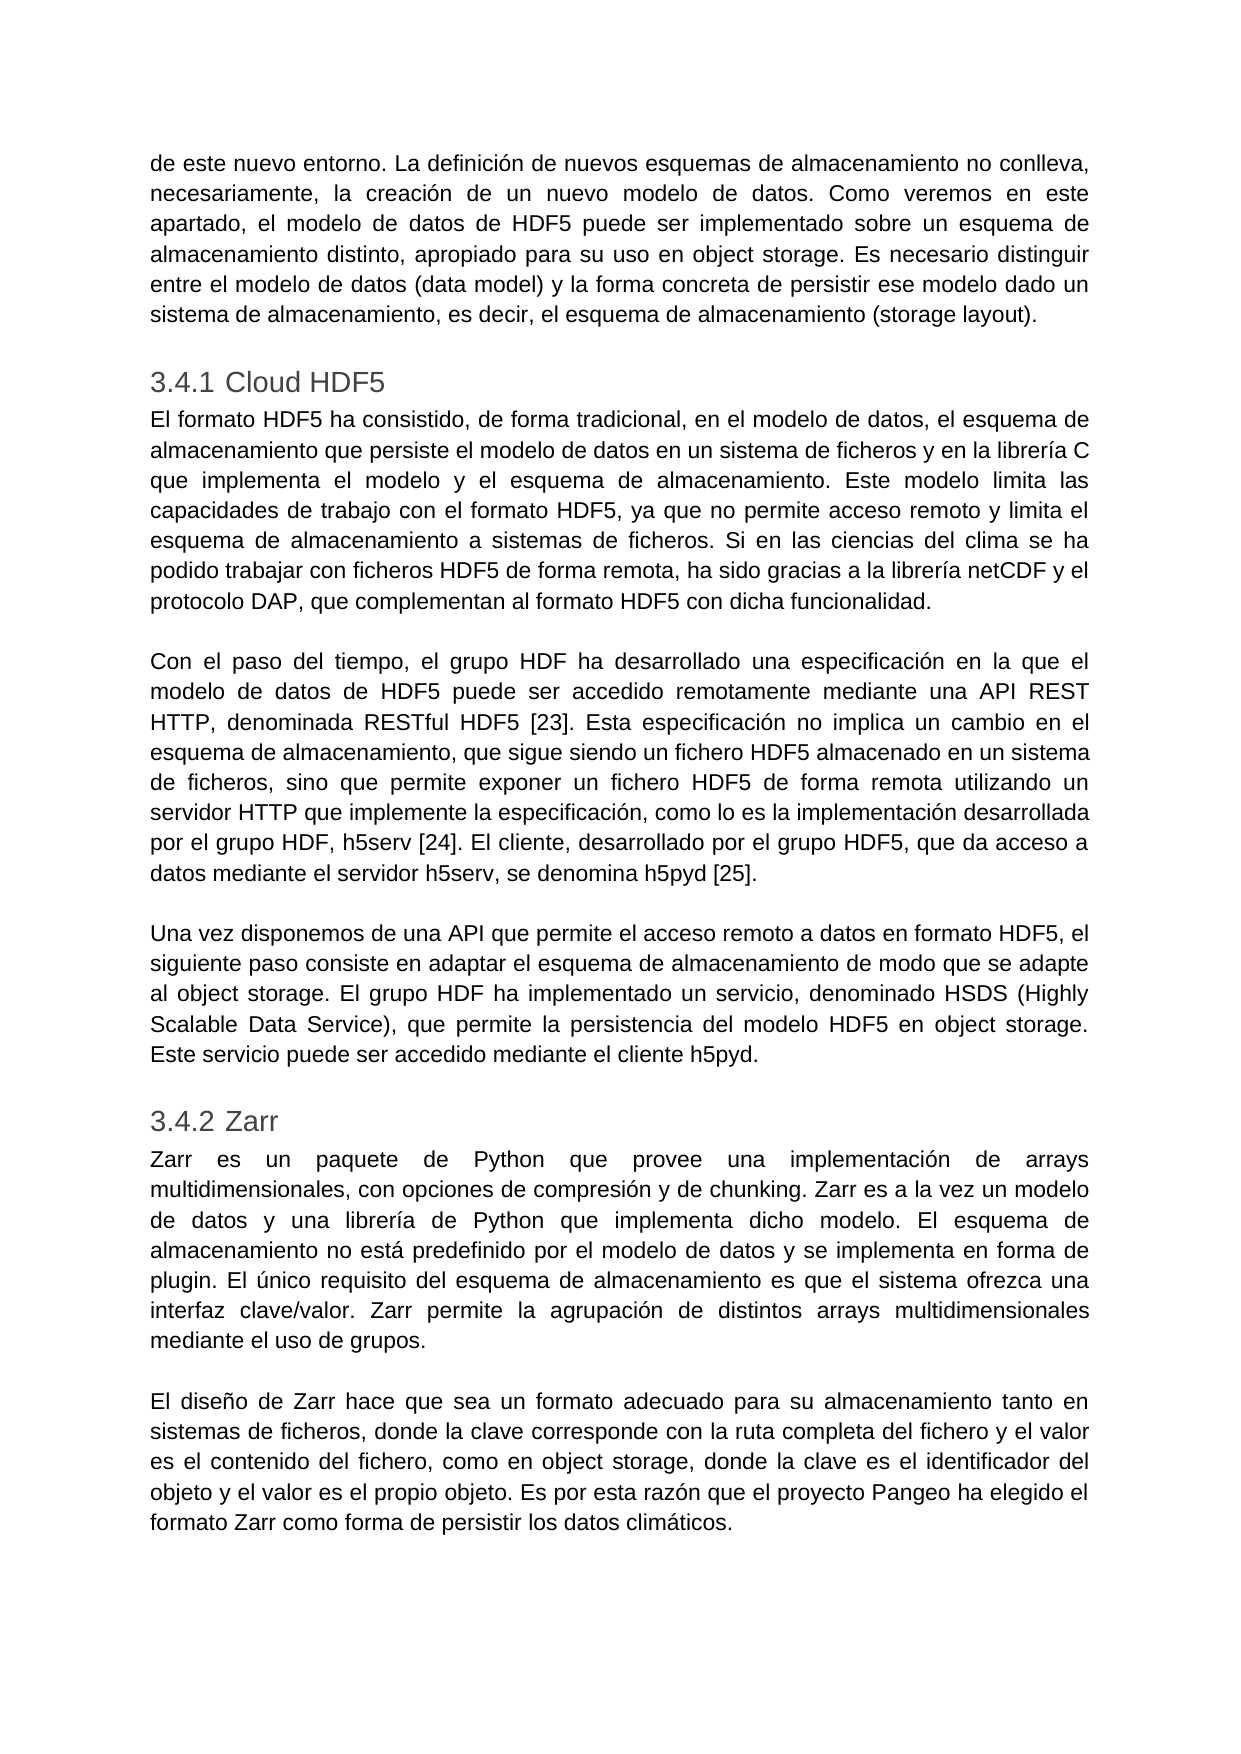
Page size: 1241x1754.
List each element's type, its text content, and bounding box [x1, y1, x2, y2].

text Con el paso del tiempo, el grupo HDF ha desarrollado una especificación en la que el modelo de datos de HDF5 puede ser accedido remotamente mediante una API REST HTTP, denominada RESTful HDF5 [23]. Esta especificación no implica un cambio en el esquema de almacenamiento, que sigue siendo un fichero HDF5 almacenado en un sistema de ficheros, sino que permite exponer un fichero HDF5 de forma remota utilizando un servidor HTTP que implemente la especificación, como lo es la implementación desarrollada por el grupo HDF, h5serv [24]. El cliente, desarrollado por el grupo HDF5, que da acceso a datos mediante el servidor h5serv, se denomina h5pyd [25]. [150, 648, 1090, 886]
text El diseño de Zarr hace que sea un formato adecuado para su almacenamiento tanto en sistemas de ficheros, donde la clave corresponde con la ruta completa del fichero y el valor es el contenido del fichero, como en object storage, donde la clave es el identificador del objeto y el valor es el propio objeto. Es por esta razón que el proyecto Pangeo ha elegido el formato Zarr como forma de persistir los datos climáticos. [150, 1388, 1090, 1535]
text Zarr es un paquete de Python que provee una implementación de arrays multidimensionales, con opciones de compresión y de chunking. Zarr es a la vez un modelo de datos y una librería de Python que implementa dicho modelo. El esquema de almacenamiento no está predefinido por el modelo de datos y se implementa en forma de plugin. El único requisito del esquema de almacenamiento es que el sistema ofrezca una interfaz clave/valor. Zarr permite la agrupación de distintos arrays multidimensionales mediante el uso de grupos. [150, 1146, 1090, 1354]
text El formato HDF5 ha consistido, de forma tradicional, en el modelo de datos, el esquema de almacenamiento que persiste el modelo de datos en un sistema de ficheros y en la librería C que implementa el modelo y el esquema de almacenamiento. Este modelo limita las capacidades de trabajo con el formato HDF5, ya que no permite acceso remoto y limita el esquema de almacenamiento a sistemas de ficheros. Si en las ciencias del clima se ha podido trabajar con ficheros HDF5 de forma remota, ha sido gracias a la librería netCDF y el protocolo DAP, que complementan al formato HDF5 con dicha funcionalidad. [150, 406, 1090, 614]
subtitle Zarr [150, 1104, 1090, 1138]
subtitle Cloud HDF5 [150, 364, 1090, 398]
text de este nuevo entorno. La definición de nuevos esquemas de almacenamiento no conlleva, necesariamente, la creación de un nuevo modelo de datos. Como veremos en este apartado, el modelo de datos de HDF5 puede ser implementado sobre un esquema de almacenamiento distinto, apropiado para su uso en object storage. Es necesario distinguir entre el modelo de datos (data model) y la forma concreta de persistir ese modelo dado un sistema de almacenamiento, es decir, el esquema de almacenamiento (storage layout). [150, 150, 1090, 327]
text Una vez disponemos de una API que permite el acceso remoto a datos en formato HDF5, el siguiente paso consiste en adaptar el esquema de almacenamiento de modo que se adapte al object storage. El grupo HDF ha implementado un servicio, denominado HSDS (Highly Scalable Data Service), que permite la persistencia del modelo HDF5 en object storage. Este servicio puede ser accedido mediante el cliente h5pyd. [150, 920, 1090, 1067]
